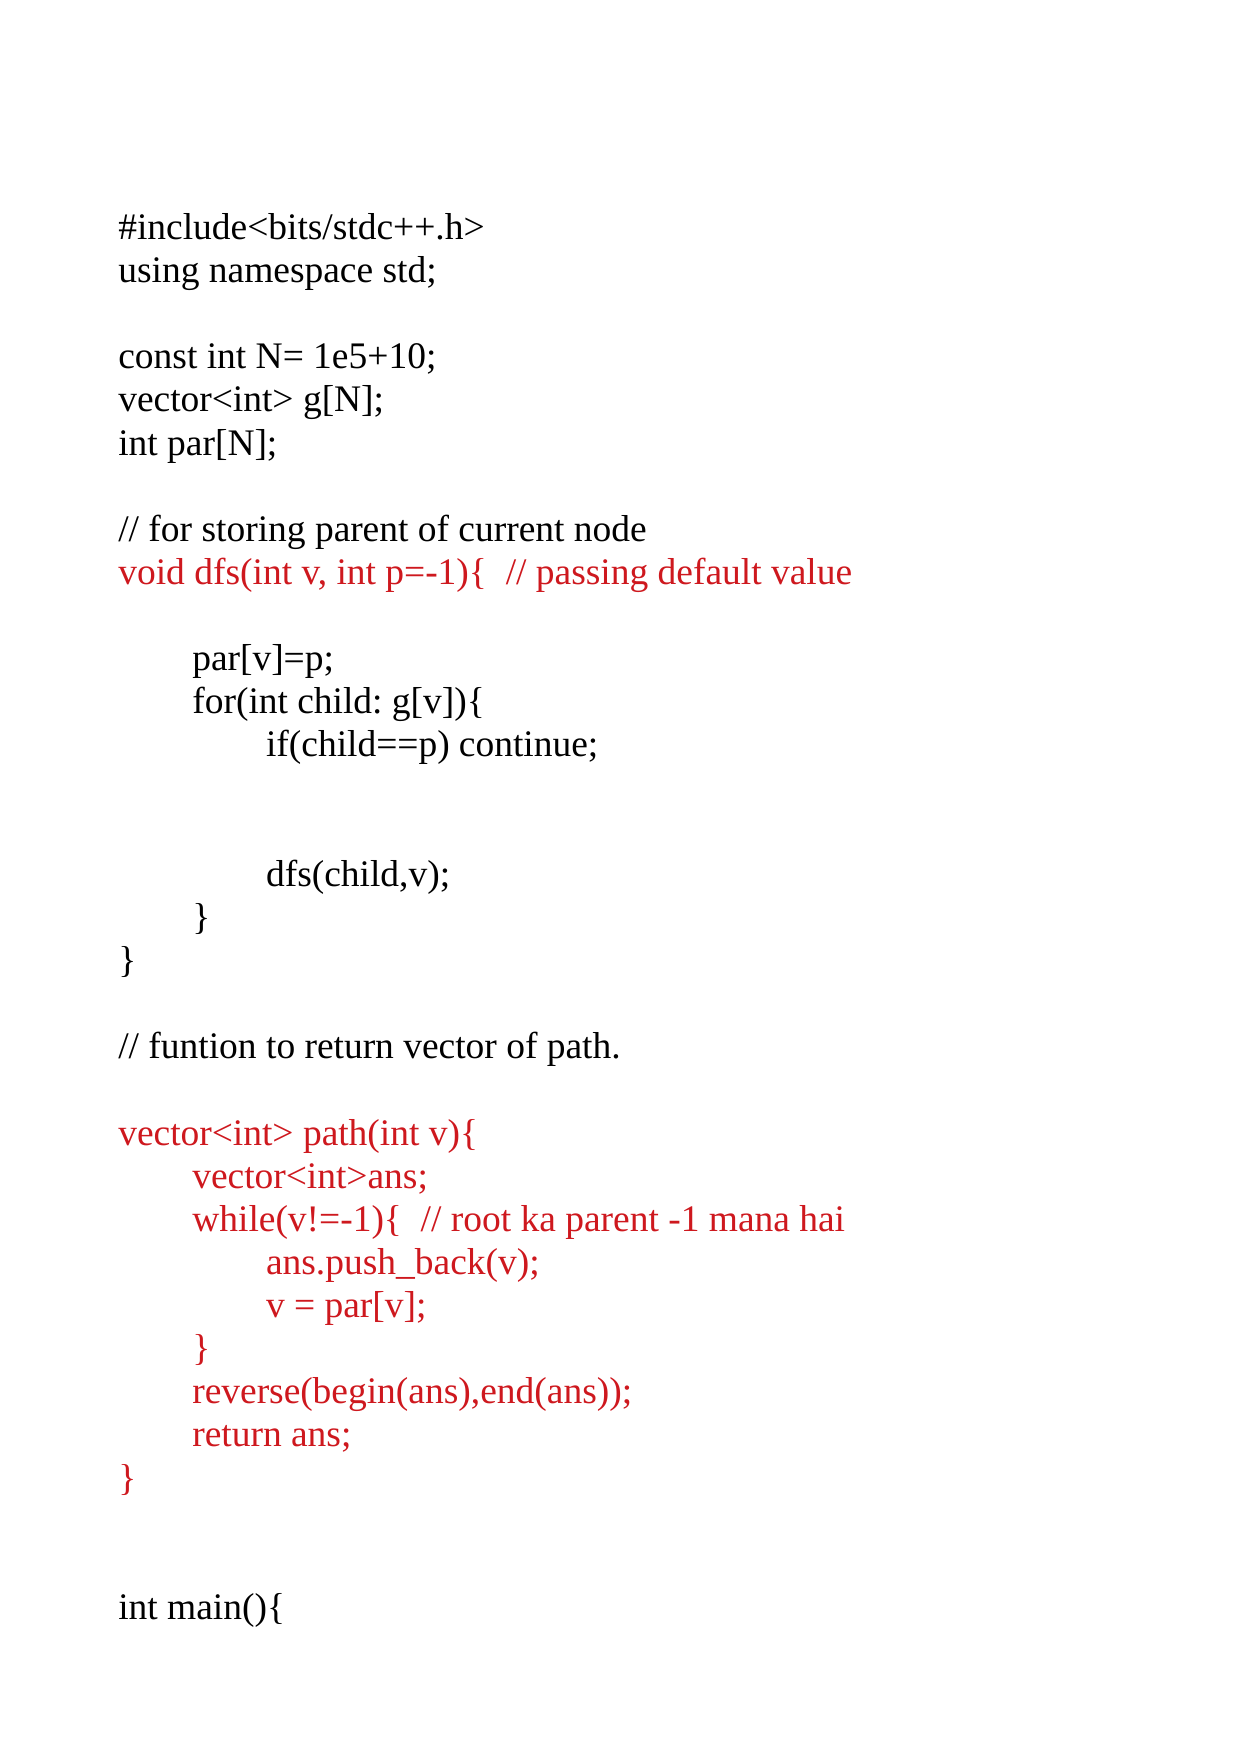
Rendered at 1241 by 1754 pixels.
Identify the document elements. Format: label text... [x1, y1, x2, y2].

text #include<bits/stdc++.h> [118, 204, 1122, 247]
text void dfs(int v, int p=-1){ // passing default value [118, 549, 1122, 592]
text // for storing parent of current node [118, 506, 1122, 549]
text if(child==p) continue; [118, 722, 1122, 765]
text } [118, 937, 1122, 981]
text par[v]=p; [118, 636, 1122, 679]
text } [118, 894, 1122, 937]
text // funtion to return vector of path. [118, 1024, 1122, 1067]
text ans.push_back(v); [118, 1239, 1122, 1282]
text while(v!=-1){ // root ka parent -1 mana hai [118, 1196, 1122, 1239]
text reverse(begin(ans),end(ans)); [118, 1369, 1122, 1412]
text return ans; [118, 1412, 1122, 1455]
text } [118, 1326, 1122, 1369]
text int par[N]; [118, 420, 1122, 463]
text dfs(child,v); [118, 851, 1122, 894]
text const int N= 1e5+10; [118, 334, 1122, 377]
text } [118, 1455, 1122, 1498]
text for(int child: g[v]){ [118, 679, 1122, 722]
text vector<int> g[N]; [118, 377, 1122, 420]
text v = par[v]; [118, 1282, 1122, 1326]
text vector<int> path(int v){ [118, 1110, 1122, 1153]
text int main(){ [118, 1584, 1122, 1627]
text using namespace std; [118, 247, 1122, 291]
text vector<int>ans; [118, 1153, 1122, 1196]
